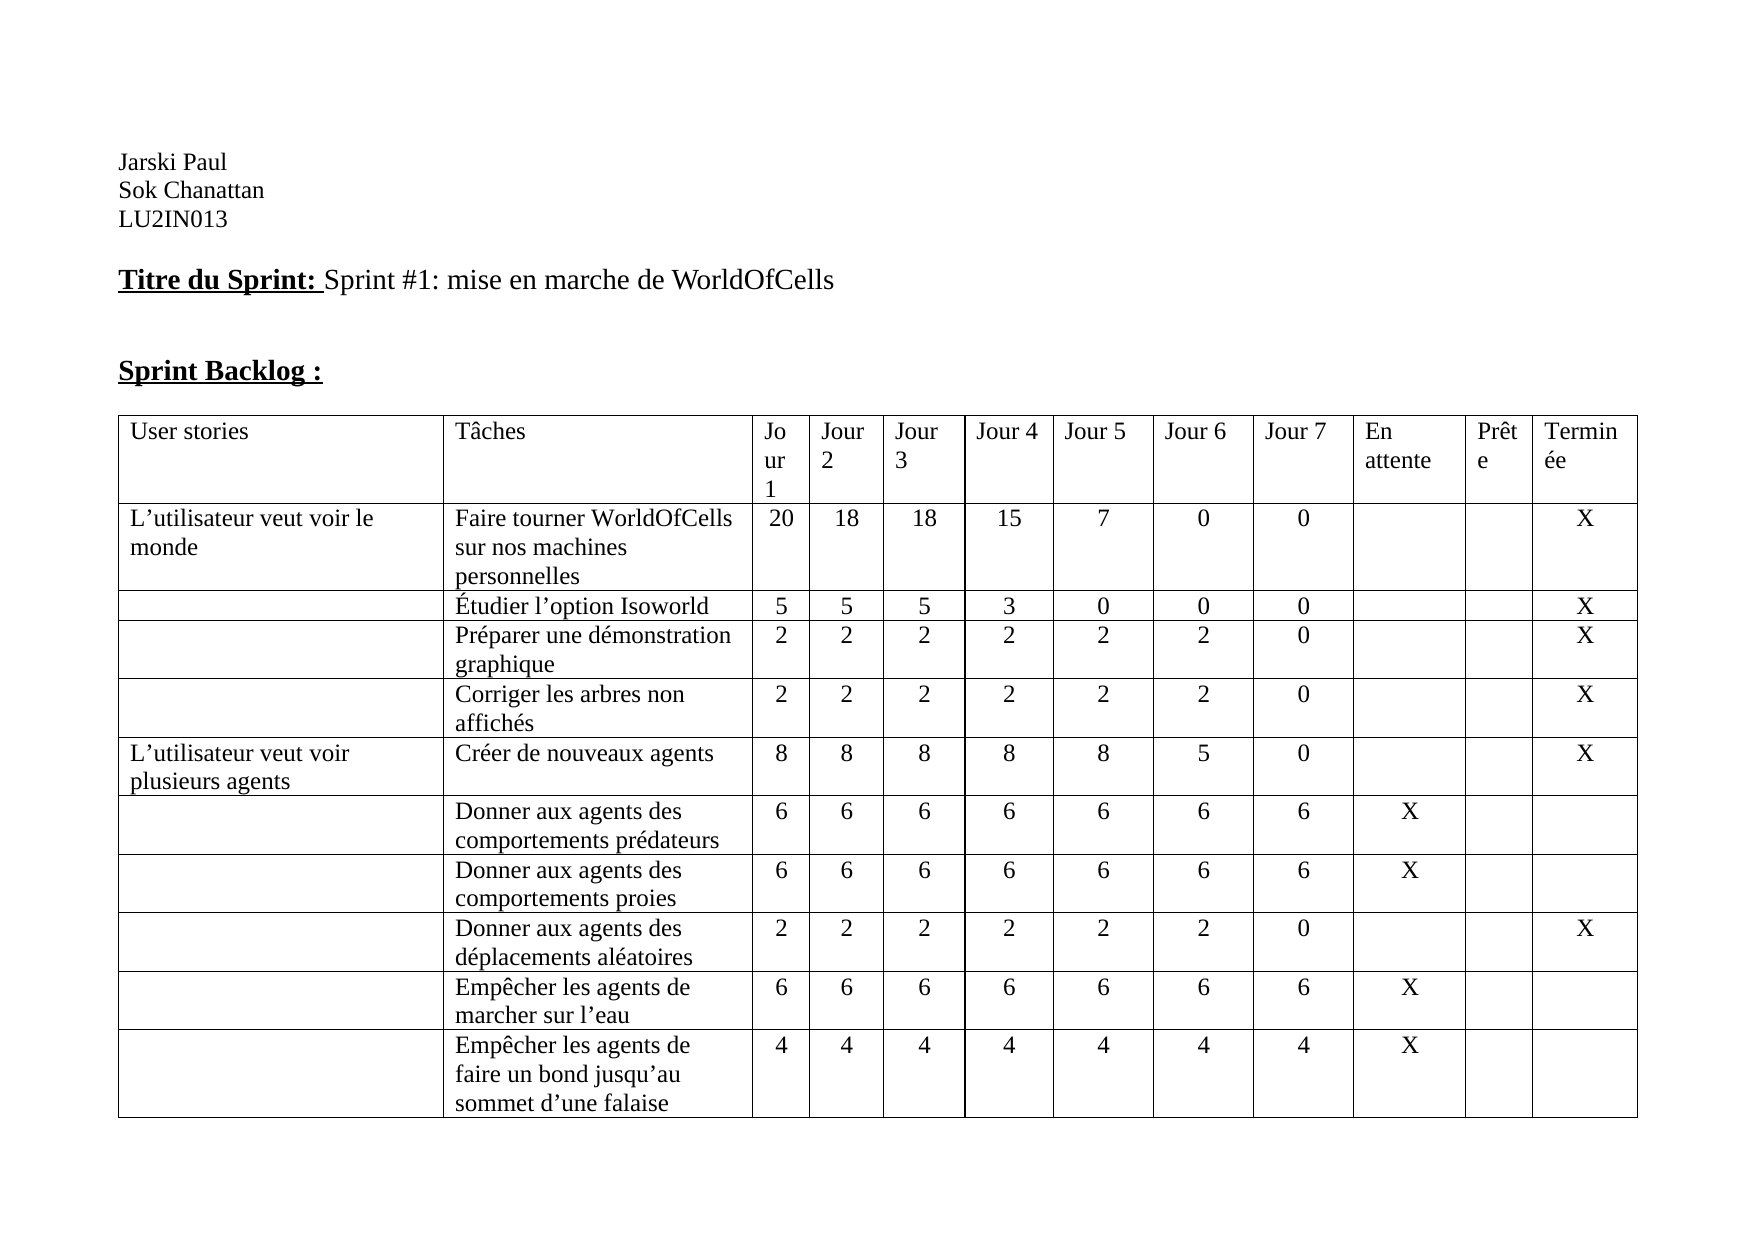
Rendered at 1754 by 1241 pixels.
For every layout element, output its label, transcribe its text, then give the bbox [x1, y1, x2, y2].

table_cell [1354, 621, 1465, 678]
table_cell 6 [1054, 972, 1153, 1029]
table_cell [1466, 1030, 1532, 1117]
table_cell Étudier l’option Isoworld [444, 591, 752, 619]
table_cell 6 [753, 855, 809, 912]
table_cell 2 [884, 913, 964, 971]
table_cell Donner aux agents des comportements prédateurs [444, 796, 752, 854]
table_cell 4 [810, 1030, 883, 1117]
text Jarski Paul [118, 147, 1635, 176]
table_header Prête [1466, 416, 1532, 502]
table_cell 6 [1054, 796, 1153, 854]
table_cell Donner aux agents des comportements proies [444, 855, 752, 912]
table_cell 6 [966, 796, 1053, 854]
table_cell [1466, 796, 1532, 854]
table_cell 2 [884, 621, 964, 678]
table_cell 2 [1054, 621, 1153, 678]
table_cell X [1354, 972, 1465, 1029]
table_cell 6 [884, 855, 964, 912]
table_cell 4 [966, 1030, 1053, 1117]
table_cell 4 [1154, 1030, 1253, 1117]
table_cell [1466, 679, 1532, 737]
table_header Jour 5 [1054, 416, 1153, 502]
table_cell [1533, 1030, 1637, 1117]
table_cell L’utilisateur veut voir plusieurs agents [119, 738, 443, 795]
table_cell 8 [1054, 738, 1153, 795]
table_cell [1533, 796, 1637, 854]
table_cell 0 [1254, 738, 1353, 795]
table_cell 2 [966, 679, 1053, 737]
table_cell 6 [753, 796, 809, 854]
table_cell 2 [753, 621, 809, 678]
table_cell 6 [810, 796, 883, 854]
table_cell 6 [1154, 796, 1253, 854]
table_cell 0 [1054, 591, 1153, 619]
table_cell Préparer une démonstration graphique [444, 621, 752, 678]
table_cell 2 [966, 913, 1053, 971]
table_cell 20 [753, 504, 809, 590]
table_cell X [1354, 796, 1465, 854]
table_cell [119, 913, 443, 971]
table_cell [119, 591, 443, 619]
table_cell [1466, 913, 1532, 971]
table_cell 6 [966, 972, 1053, 1029]
table_header Jour 2 [810, 416, 883, 502]
table_cell 6 [966, 855, 1053, 912]
table_cell 6 [1254, 972, 1353, 1029]
table_cell 2 [753, 679, 809, 737]
table_cell 0 [1154, 504, 1253, 590]
table_cell 4 [1054, 1030, 1153, 1117]
table_cell [1466, 591, 1532, 619]
table_cell 2 [1154, 679, 1253, 737]
table_cell 5 [884, 591, 964, 619]
table_cell 5 [810, 591, 883, 619]
table_cell 6 [884, 972, 964, 1029]
table_header User stories [119, 416, 443, 502]
table_cell X [1533, 621, 1637, 678]
table_header Jour 7 [1254, 416, 1353, 502]
table_cell Empêcher les agents de faire un bond jusqu’au sommet d’une falaise [444, 1030, 752, 1117]
table_cell [119, 621, 443, 678]
table_header Jour 4 [966, 416, 1053, 502]
table_cell 0 [1254, 591, 1353, 619]
table_cell 8 [753, 738, 809, 795]
table_cell X [1533, 679, 1637, 737]
table_cell 2 [1154, 913, 1253, 971]
table_cell [1466, 855, 1532, 912]
table_cell X [1533, 738, 1637, 795]
table_cell Donner aux agents des déplacements aléatoires [444, 913, 752, 971]
table_header Terminée [1533, 416, 1637, 502]
table_cell 18 [884, 504, 964, 590]
table_cell 6 [1154, 972, 1253, 1029]
table_cell [1354, 591, 1465, 619]
table_cell 0 [1254, 913, 1353, 971]
table_cell 15 [966, 504, 1053, 590]
table_cell 6 [753, 972, 809, 1029]
table_header Jour 3 [884, 416, 964, 502]
table_cell [1354, 679, 1465, 737]
table_cell 6 [1254, 796, 1353, 854]
table_header Tâches [444, 416, 752, 502]
table_cell [1466, 504, 1532, 590]
table_cell 6 [810, 972, 883, 1029]
table_cell 8 [810, 738, 883, 795]
table_cell [119, 796, 443, 854]
table_cell 5 [1154, 738, 1253, 795]
table_cell [119, 972, 443, 1029]
table_cell X [1354, 855, 1465, 912]
table_header Jour 1 [753, 416, 809, 502]
table_cell [1354, 738, 1465, 795]
table_cell 6 [1154, 855, 1253, 912]
table_cell X [1533, 591, 1637, 619]
text Sok Chanattan [118, 176, 1635, 204]
table_cell 0 [1254, 504, 1353, 590]
table_cell L’utilisateur veut voir le monde [119, 504, 443, 590]
table_cell Empêcher les agents de marcher sur l’eau [444, 972, 752, 1029]
table_cell 6 [884, 796, 964, 854]
table_cell 8 [966, 738, 1053, 795]
table_cell 5 [753, 591, 809, 619]
table_cell 4 [1254, 1030, 1353, 1117]
table_cell 18 [810, 504, 883, 590]
table_cell [119, 1030, 443, 1117]
table_cell 2 [966, 621, 1053, 678]
table_cell [1354, 913, 1465, 971]
text Titre du Sprint: Sprint #1: mise en marche de WorldOfCells [118, 262, 1635, 295]
table_cell 8 [884, 738, 964, 795]
table_cell 6 [1254, 855, 1353, 912]
table_cell [1466, 738, 1532, 795]
table_cell 0 [1154, 591, 1253, 619]
table_cell [1533, 972, 1637, 1029]
table_cell Créer de nouveaux agents [444, 738, 752, 795]
table_cell [1466, 972, 1532, 1029]
table_cell X [1533, 504, 1637, 590]
table_cell [119, 855, 443, 912]
table_cell 2 [884, 679, 964, 737]
table_cell 2 [1154, 621, 1253, 678]
table_cell 7 [1054, 504, 1153, 590]
table_header En attente [1354, 416, 1465, 502]
table_cell 6 [1054, 855, 1153, 912]
table_cell [1533, 855, 1637, 912]
text LU2IN013 [118, 204, 1635, 233]
table_cell 2 [810, 621, 883, 678]
table_cell 3 [966, 591, 1053, 619]
table_cell [119, 679, 443, 737]
table_cell 2 [753, 913, 809, 971]
table_cell X [1533, 913, 1637, 971]
table_cell 2 [810, 913, 883, 971]
table_cell Faire tourner WorldOfCells sur nos machines personnelles [444, 504, 752, 590]
table_cell [1466, 621, 1532, 678]
table_header Jour 6 [1154, 416, 1253, 502]
table_cell 2 [1054, 913, 1153, 971]
table_cell Corriger les arbres non affichés [444, 679, 752, 737]
text Sprint Backlog : [118, 353, 1635, 386]
table_cell 2 [1054, 679, 1153, 737]
table_cell 4 [753, 1030, 809, 1117]
table_cell X [1354, 1030, 1465, 1117]
table_cell 4 [884, 1030, 964, 1117]
table_cell 0 [1254, 621, 1353, 678]
table_cell 2 [810, 679, 883, 737]
table_cell 6 [810, 855, 883, 912]
table_cell [1354, 504, 1465, 590]
table_cell 0 [1254, 679, 1353, 737]
